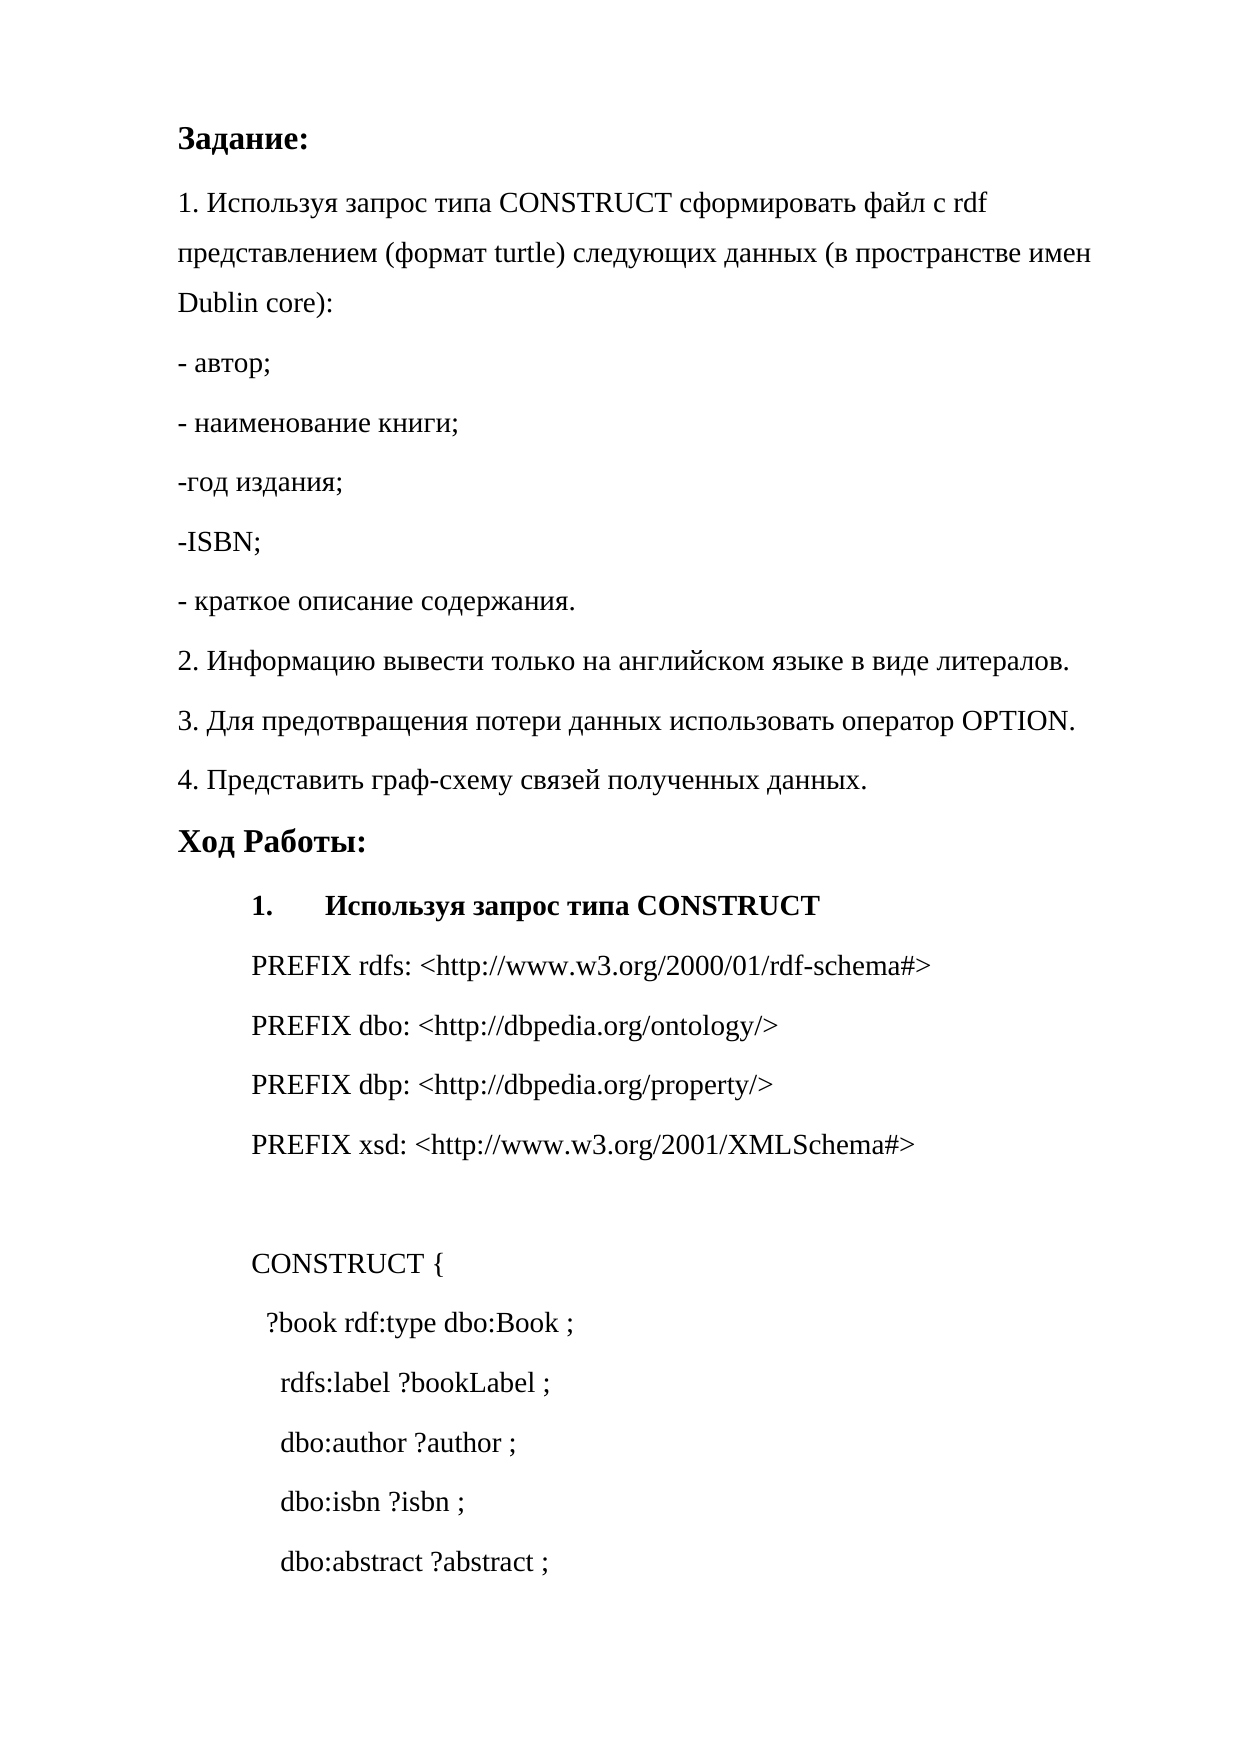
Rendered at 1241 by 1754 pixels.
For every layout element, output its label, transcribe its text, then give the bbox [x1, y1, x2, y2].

text Ход Работы: [177, 822, 1152, 860]
text - автор; [177, 345, 1152, 379]
text ?book rdf:type dbo:Book ; [177, 1306, 1152, 1339]
text Задание: [177, 118, 1152, 156]
text rdfs:label ?bookLabel ; [177, 1365, 1152, 1399]
text dbo:abstract ?abstract ; [177, 1544, 1152, 1577]
text 2. Информацию вывести только на английском языке в виде литералов. [177, 643, 1152, 677]
list Используя запрос типа CONSTRUCT [177, 888, 1152, 922]
text 4. Представить граф-схему связей полученных данных. [177, 762, 1152, 796]
text 3. Для предотвращения потери данных использовать оператор OPTION. [177, 703, 1152, 736]
text PREFIX dbo: <http://dbpedia.org/ontology/> [177, 1008, 1152, 1041]
text PREFIX rdfs: <http://www.w3.org/2000/01/rdf-schema#> [177, 948, 1152, 982]
text dbo:author ?author ; [177, 1425, 1152, 1458]
text PREFIX xsd: <http://www.w3.org/2001/XMLSchema#> [177, 1127, 1152, 1160]
text 1. Используя запрос типа CONSTRUCT сформировать файл с rdf представлением (формат turtle) следующих данных (в пространстве имен Dublin core): [177, 185, 1152, 319]
text PREFIX dbp: <http://dbpedia.org/property/> [177, 1067, 1152, 1101]
text -год издания; [177, 464, 1152, 498]
text dbo:isbn ?isbn ; [177, 1484, 1152, 1518]
text -ISBN; [177, 524, 1152, 557]
text - краткое описание содержания. [177, 583, 1152, 617]
text CONSTRUCT { [177, 1246, 1152, 1279]
text - наименование книги; [177, 405, 1152, 438]
